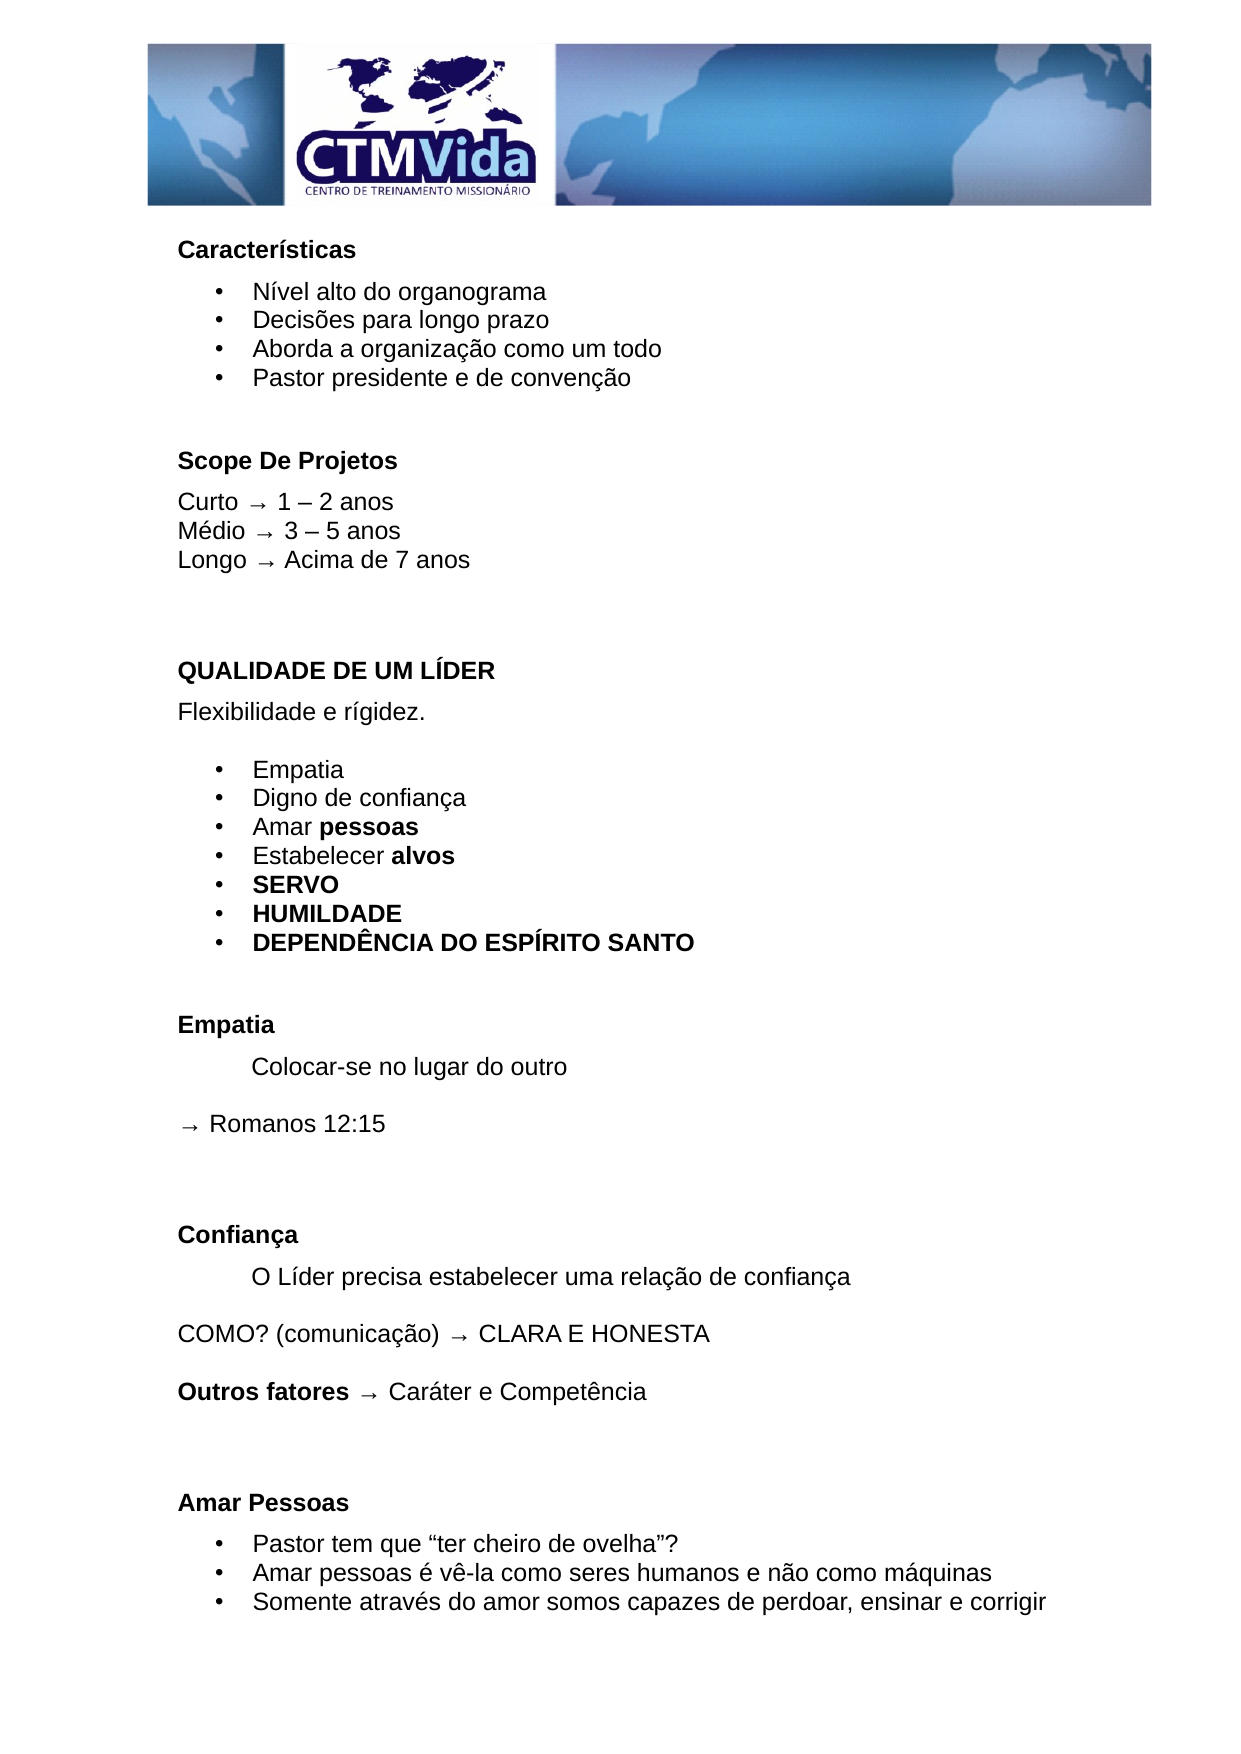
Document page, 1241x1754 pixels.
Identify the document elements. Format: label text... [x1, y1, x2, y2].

text Colocar-se no lugar do outro [177, 1052, 1122, 1080]
list Pastor tem que “ter cheiro de ovelha”? [215, 1529, 1122, 1558]
text O Líder precisa estabelecer uma relação de confiança [177, 1262, 1122, 1290]
list Digno de confiança [215, 783, 1122, 812]
text Longo → Acima de 7 anos [177, 544, 1122, 573]
text → Romanos 12:15 [177, 1109, 1122, 1138]
list Decisões para longo prazo [215, 306, 1122, 334]
list Somente através do amor somos capazes de perdoar, ensinar e corrigir [215, 1587, 1122, 1616]
text Curto → 1 – 2 anos [177, 487, 1122, 516]
list Empatia [215, 754, 1122, 783]
list Nível alto do organograma [215, 277, 1122, 306]
subtitle Amar pessoas [177, 1488, 1122, 1517]
subtitle Qualidade de um líder [177, 656, 1122, 684]
text COMO? (comunicação) → CLARA E HONESTA [177, 1319, 1122, 1348]
list HUMILDADE [215, 899, 1122, 928]
list Aborda a organização como um todo [215, 334, 1122, 363]
list DEPENDÊNCIA DO ESPÍRITO SANTO [215, 928, 1122, 957]
list Estabelecer alvos [215, 841, 1122, 870]
list Pastor presidente e de convenção [215, 363, 1122, 392]
subtitle Scope de projetos [177, 446, 1122, 474]
list Amar pessoas [215, 812, 1122, 841]
text Médio → 3 – 5 anos [177, 516, 1122, 544]
subtitle Empatia [177, 1010, 1122, 1039]
subtitle Confiança [177, 1220, 1122, 1249]
list SERVO [215, 870, 1122, 899]
list Amar pessoas é vê-la como seres humanos e não como máquinas [215, 1558, 1122, 1587]
subtitle Características [177, 235, 1122, 264]
text Outros fatores → Caráter e Competência [177, 1377, 1122, 1405]
picture [147, 43, 1152, 206]
text Flexibilidade e rígidez. [177, 697, 1122, 726]
